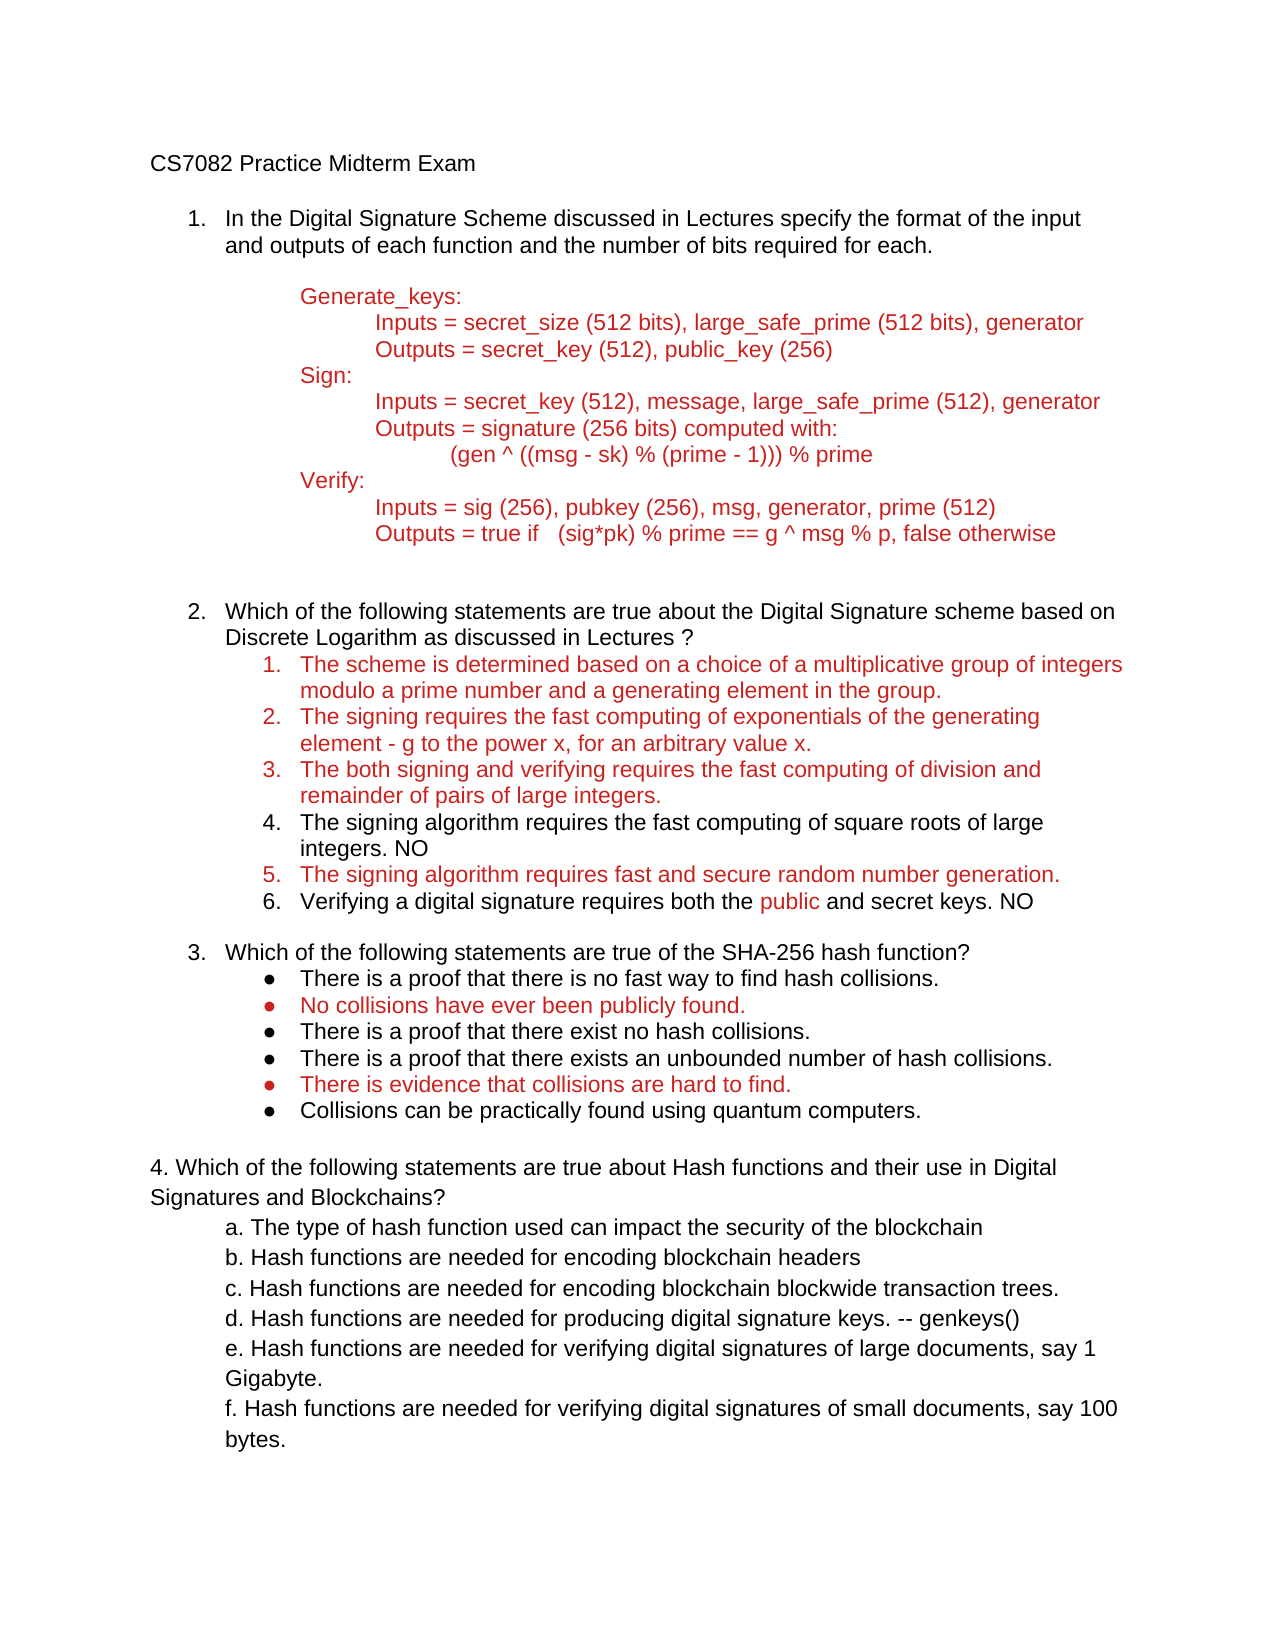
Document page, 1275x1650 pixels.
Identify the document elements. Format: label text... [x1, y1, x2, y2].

text d. Hash functions are needed for producing digital signature keys. -- genkeys() [225, 1305, 1125, 1331]
list Which of the following statements are true of the SHA-256 hash function? [187, 939, 1125, 965]
list There is a proof that there is no fast way to find hash collisions. [262, 965, 1125, 992]
list The scheme is determined based on a choice of a multiplicative group of integers modulo a prime number and a generating element in the group. [262, 651, 1125, 703]
text Outputs = secret_key (512), public_key (256) [300, 336, 1125, 362]
list In the Digital Signature Scheme discussed in Lectures specify the format of the input and outputs of each function and the number of bits required for each. [187, 205, 1125, 258]
list The both signing and verifying requires the fast computing of division and remainder of pairs of large integers. [262, 756, 1125, 809]
text Inputs = sig (256), pubkey (256), msg, generator, prime (512) [150, 494, 1125, 520]
list There is a proof that there exists an unbounded number of hash collisions. [262, 1044, 1125, 1071]
text Outputs = signature (256 bits) computed with: [300, 415, 1125, 441]
text (gen ^ ((msg - sk) % (prime - 1))) % prime [375, 441, 1125, 467]
list The signing requires the fast computing of exponentials of the generating element - g to the power x, for an arbitrary value x. [262, 703, 1125, 756]
list No collisions have ever been publicly found. [262, 992, 1125, 1018]
list Which of the following statements are true about the Digital Signature scheme based on Discrete Logarithm as discussed in Lectures ? [187, 598, 1125, 651]
list The signing algorithm requires fast and secure random number generation. [262, 861, 1125, 888]
text e. Hash functions are needed for verifying digital signatures of large documents, say 1 Gigabyte. [225, 1335, 1125, 1392]
text b. Hash functions are needed for encoding blockchain headers [225, 1244, 1125, 1271]
list The signing algorithm requires the fast computing of square roots of large integers. NO [262, 809, 1125, 861]
text 4. Which of the following statements are true about Hash functions and their use in Digital Signatures and Blockchains? [150, 1154, 1125, 1210]
list There is evidence that collisions are hard to find. [262, 1071, 1125, 1097]
list There is a proof that there exist no hash collisions. [262, 1018, 1125, 1044]
text CS7082 Practice Midterm Exam [150, 150, 1125, 176]
text Sign: [300, 362, 1125, 388]
text Generate_keys: [300, 283, 1125, 309]
text Inputs = secret_size (512 bits), large_safe_prime (512 bits), generator [300, 309, 1125, 336]
text Verify: [150, 467, 1125, 494]
list Collisions can be practically found using quantum computers. [262, 1097, 1125, 1123]
text c. Hash functions are needed for encoding blockchain blockwide transaction trees. [225, 1274, 1125, 1301]
text Inputs = secret_key (512), message, large_safe_prime (512), generator [300, 388, 1125, 415]
text Outputs = true if (sig*pk) % prime == g ^ msg % p, false otherwise [150, 520, 1125, 546]
list Verifying a digital signature requires both the public and secret keys. NO [262, 888, 1125, 914]
text f. Hash functions are needed for verifying digital signatures of small documents, say 100 bytes. [225, 1395, 1125, 1452]
text a. The type of hash function used can impact the security of the blockchain [225, 1214, 1125, 1241]
